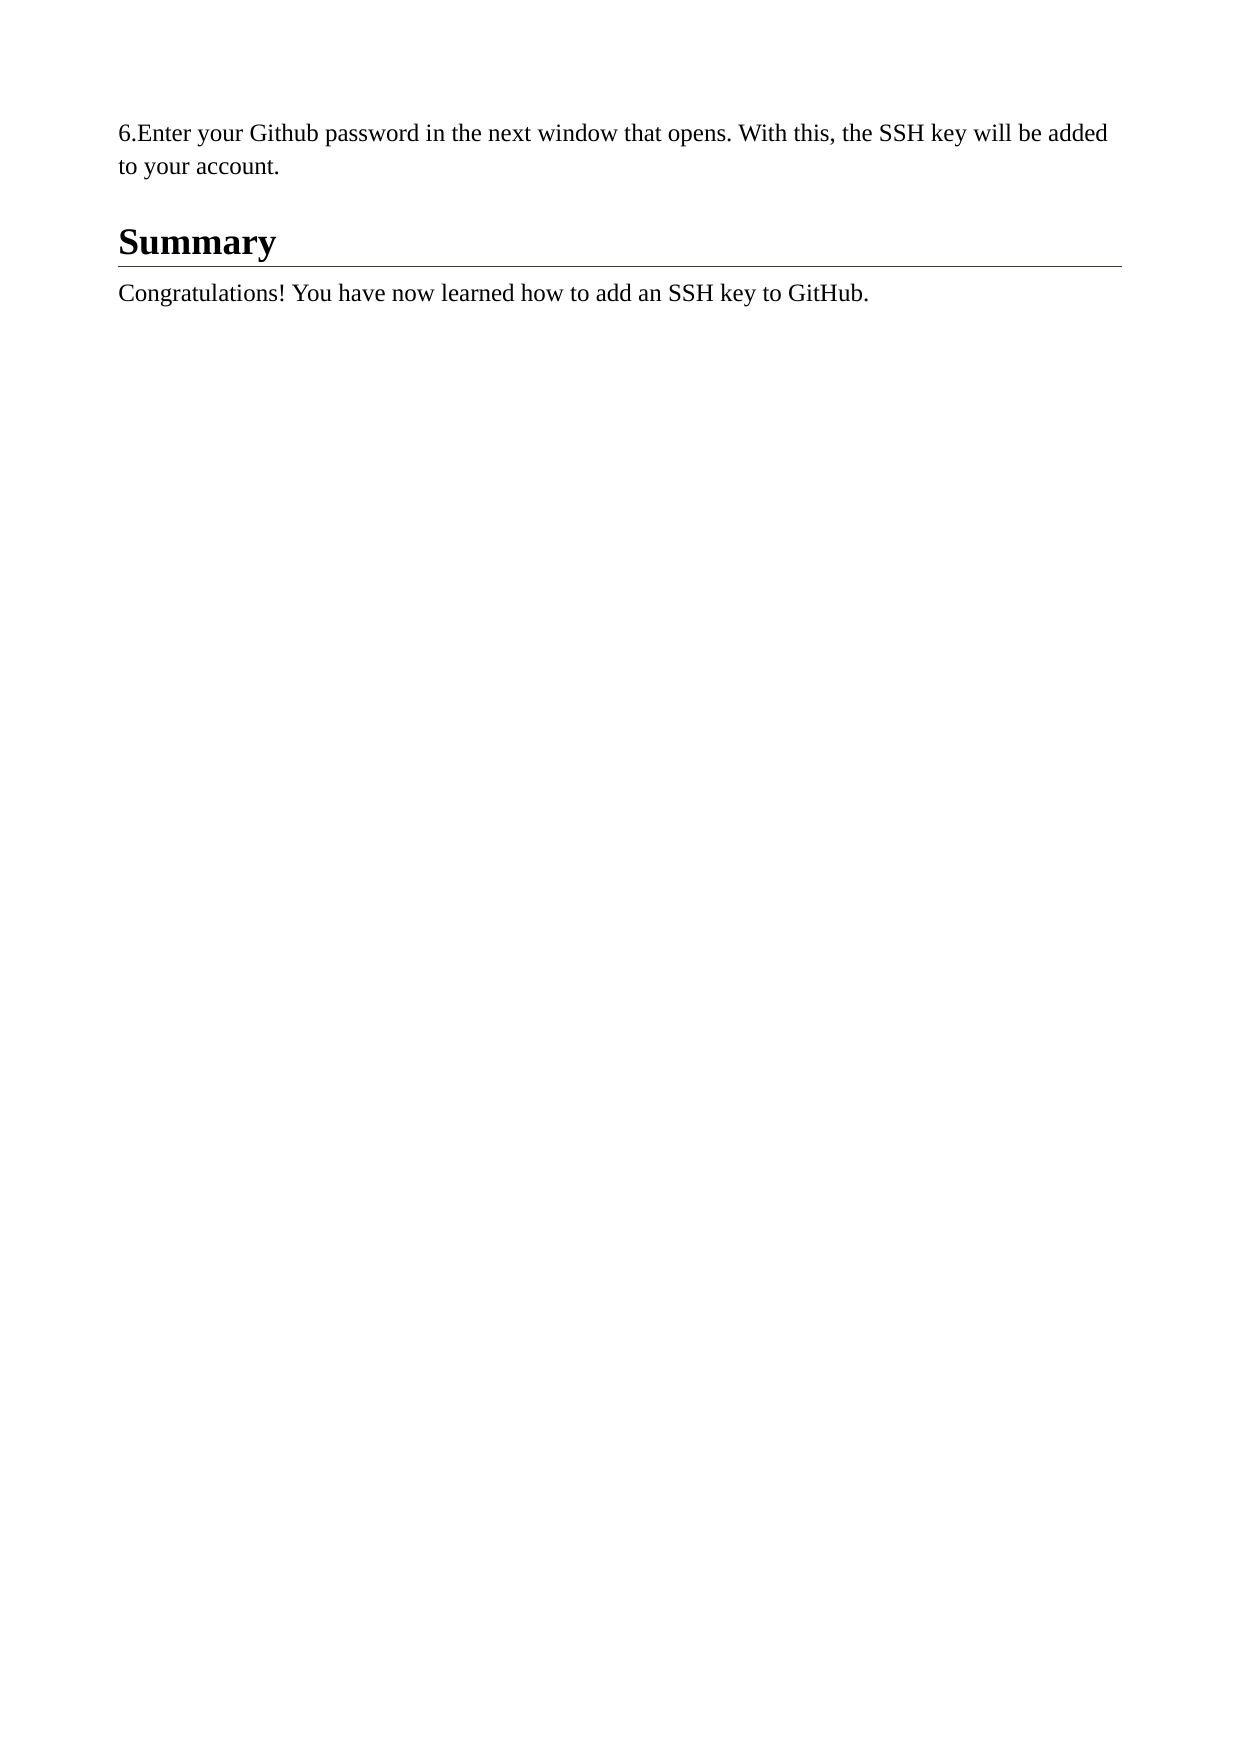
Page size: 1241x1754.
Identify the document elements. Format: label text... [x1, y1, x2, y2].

text Congratulations! You have now learned how to add an SSH key to GitHub. [118, 278, 1122, 307]
list Enter your Github password in the next window that opens. With this, the SSH key will be added to your account. [118, 118, 1122, 180]
subtitle Summary [118, 219, 1122, 266]
